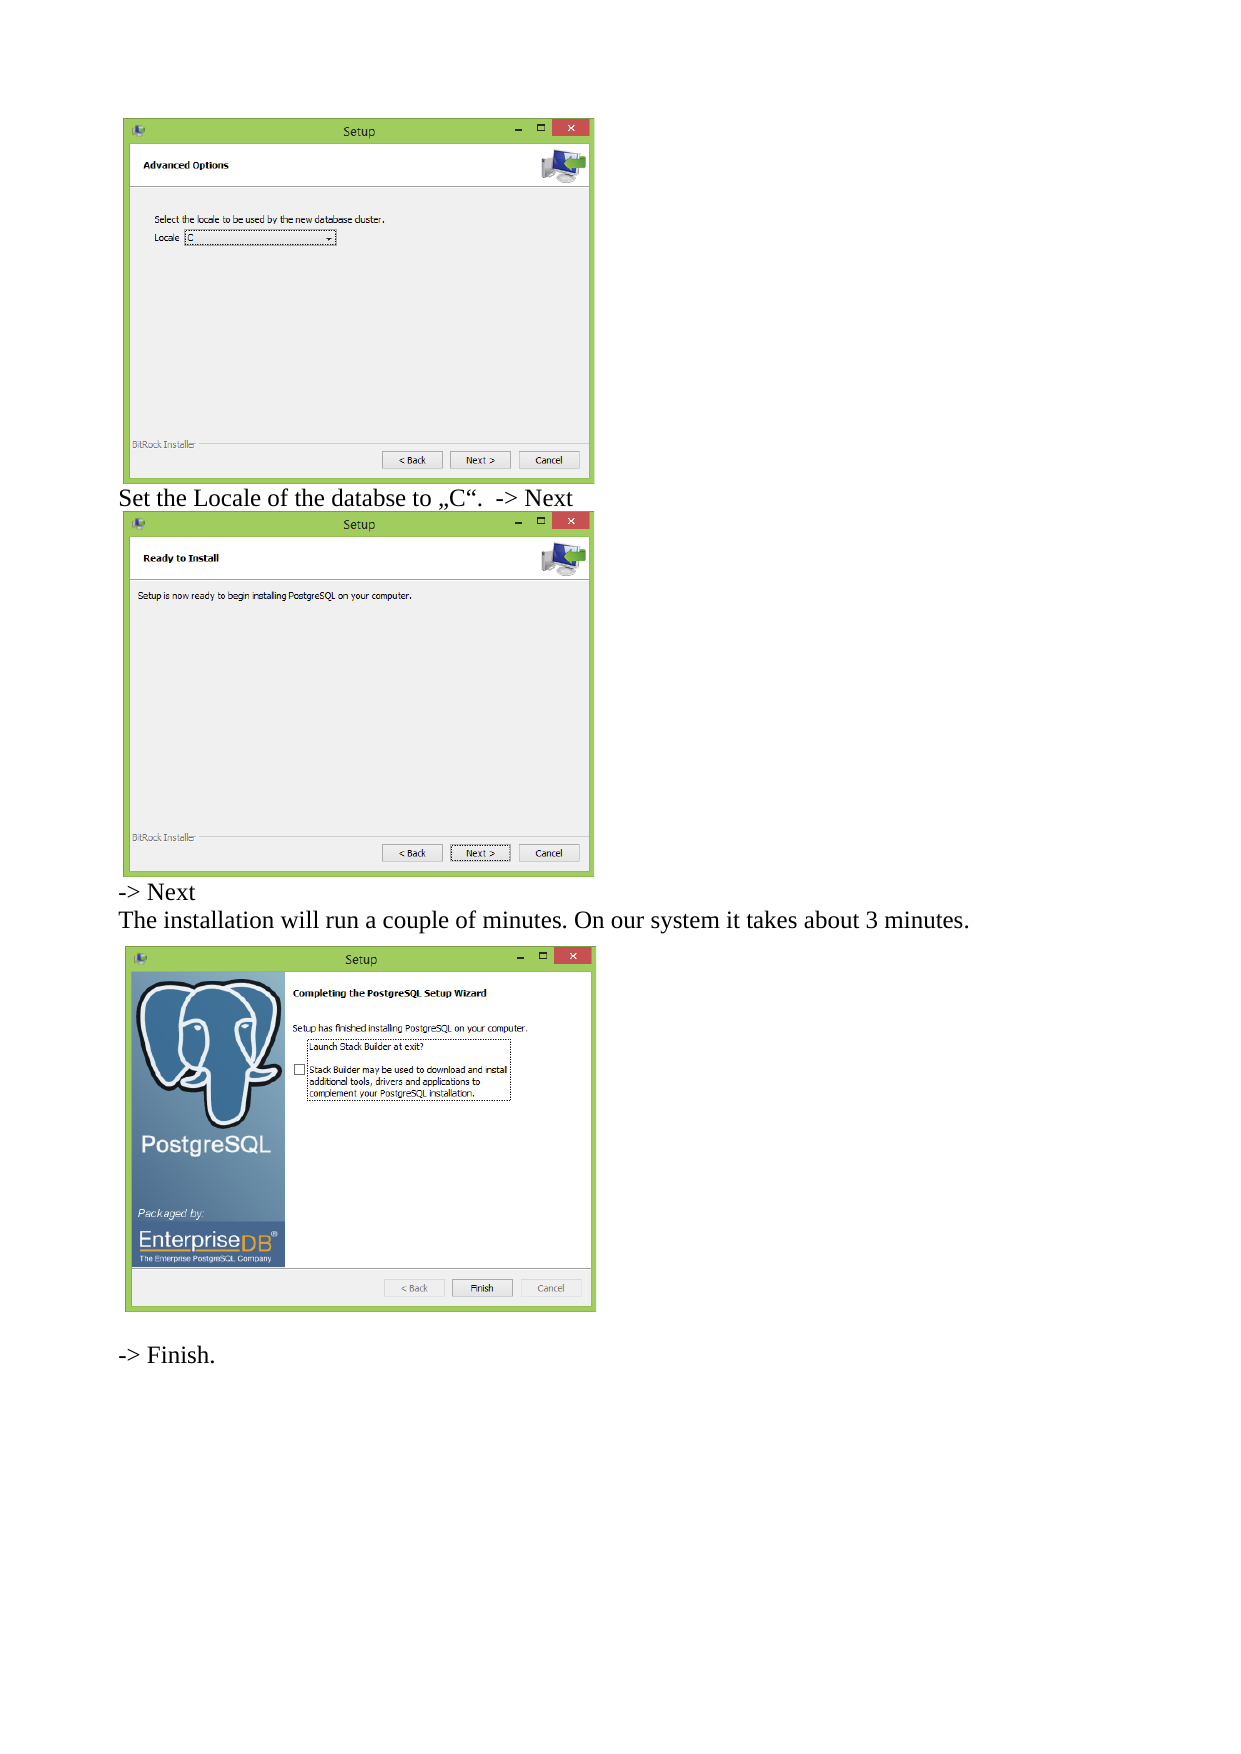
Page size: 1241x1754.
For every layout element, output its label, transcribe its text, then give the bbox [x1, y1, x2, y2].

text Set the Locale of the databse to „C“. -> Next [118, 118, 1122, 512]
text The installation will run a couple of minutes. On our system it takes about 3 minutes. [118, 906, 1122, 934]
text -> Next [118, 512, 1122, 906]
text -> Finish. [118, 1341, 1122, 1369]
